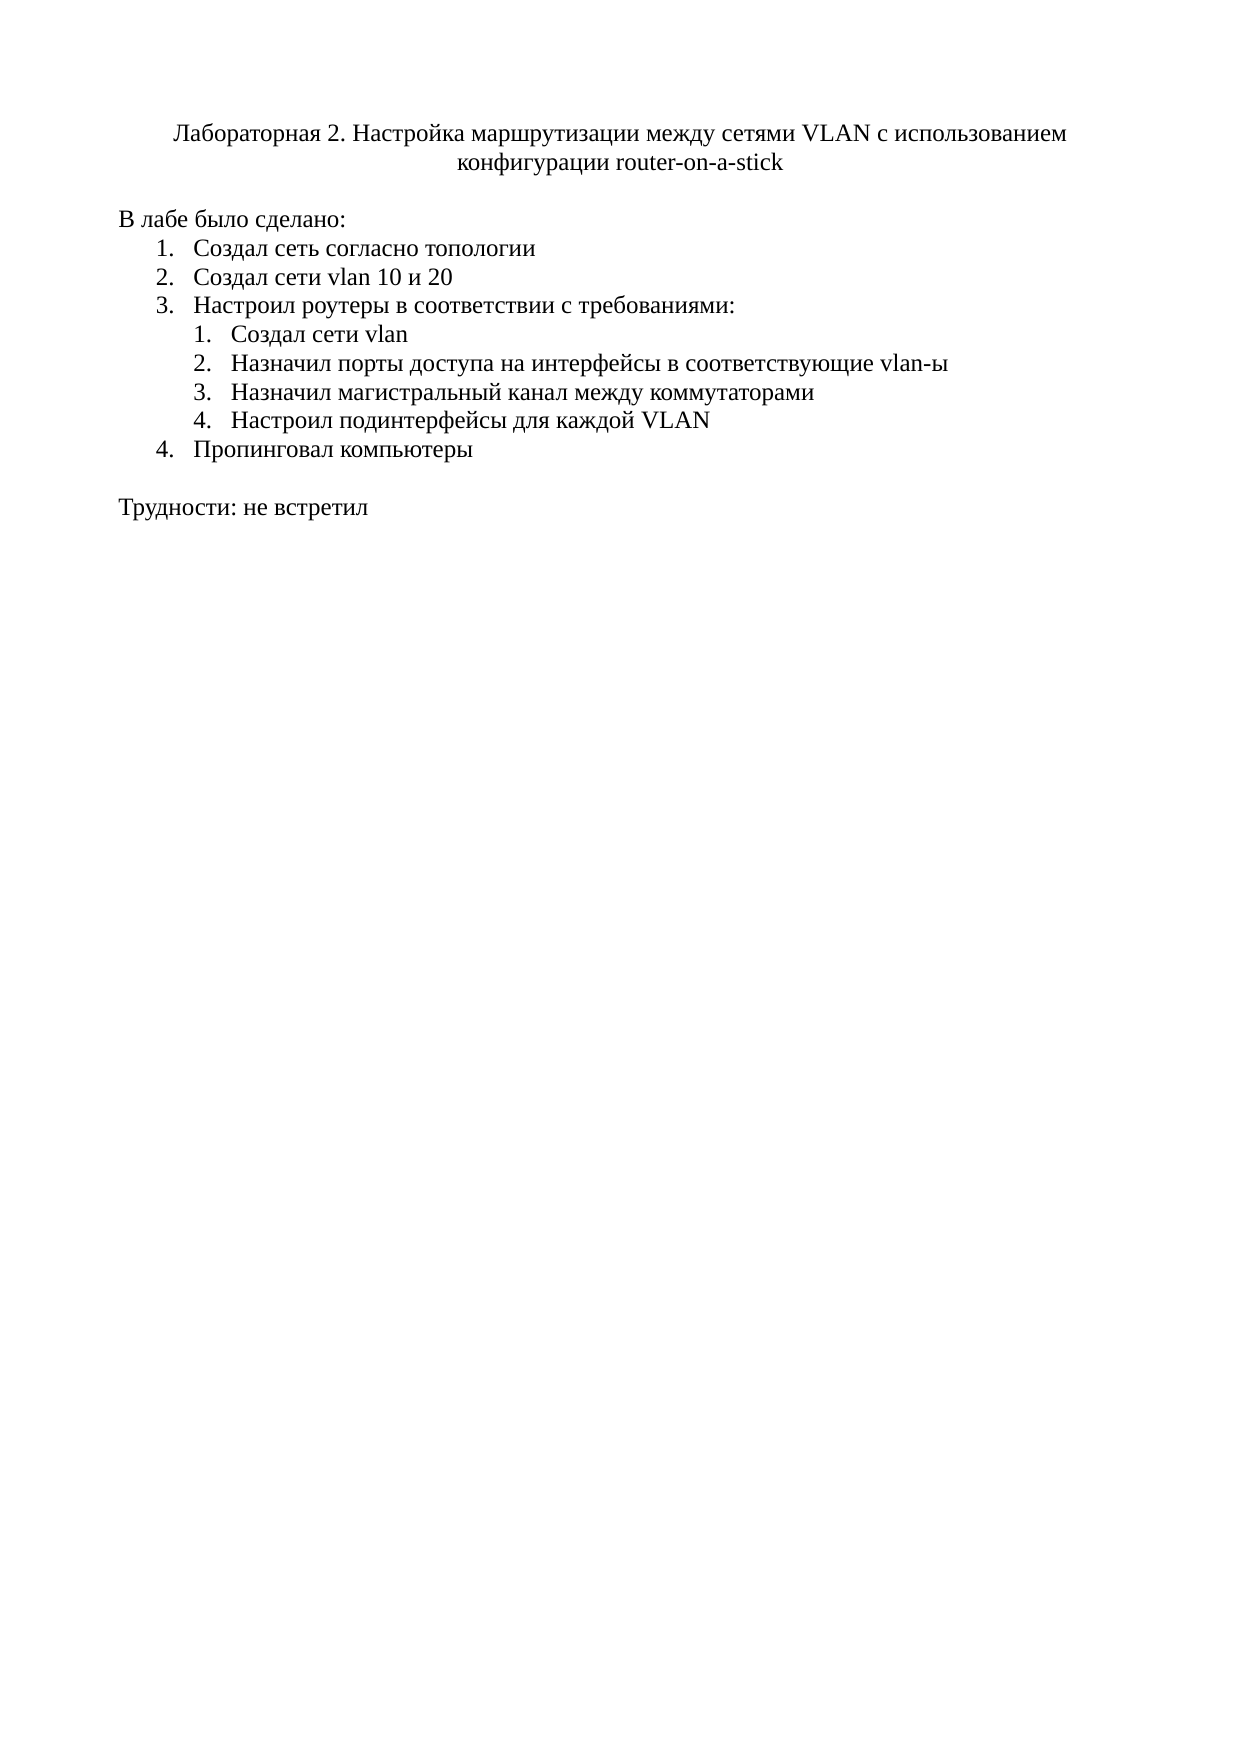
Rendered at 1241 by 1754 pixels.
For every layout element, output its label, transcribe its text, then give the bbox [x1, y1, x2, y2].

list Создал сеть согласно топологии [156, 233, 1122, 262]
list Назначил магистральный канал между коммутаторами [193, 377, 1122, 406]
list Создал сети vlan 10 и 20 [156, 262, 1122, 291]
text Трудности: не встретил [118, 492, 1122, 521]
list Назначил порты доступа на интерфейсы в соответствующие vlan-ы [193, 348, 1122, 377]
list Пропинговал компьютеры [156, 434, 1122, 463]
text Лабораторная 2. Настройка маршрутизации между сетями VLAN с использованием конфигурации router-on-a-stick [118, 118, 1122, 176]
list Настроил подинтерфейсы для каждой VLAN [193, 406, 1122, 434]
list Настроил роутеры в соответствии с требованиями: [156, 291, 1122, 319]
list Создал сети vlan [193, 319, 1122, 348]
text В лабе было сделано: [118, 204, 1122, 233]
